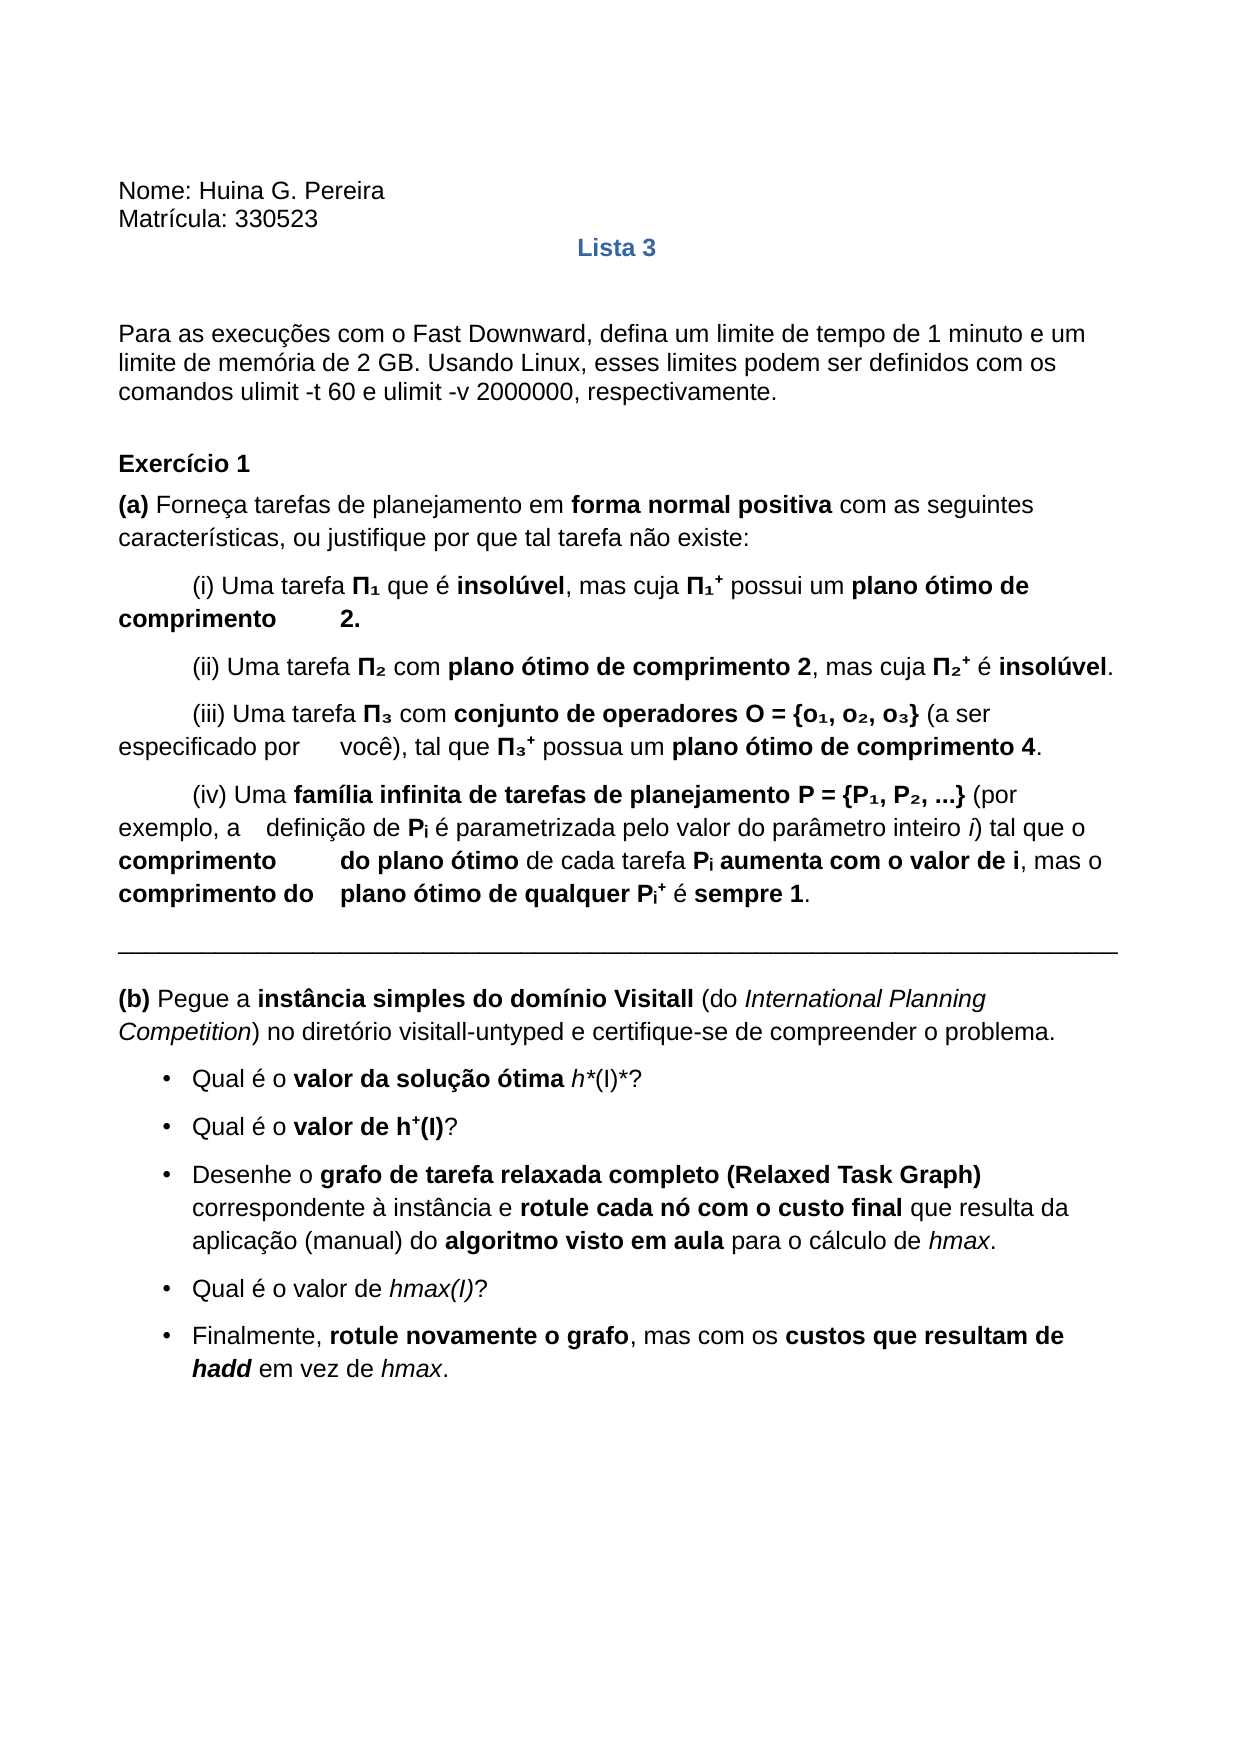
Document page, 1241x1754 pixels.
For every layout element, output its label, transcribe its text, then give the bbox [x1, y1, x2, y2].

text Matrícula: 330523 [118, 204, 1122, 233]
text (iv) Uma família infinita de tarefas de planejamento P = {P₁, P₂, ...} (por exemplo, a definição de Pᵢ é parametrizada pelo valor do parâmetro inteiro i) tal que o comprimento do plano ótimo de cada tarefa Pᵢ aumenta com o valor de i, mas o comprimento do plano ótimo de qualquer Pᵢ⁺ é sempre 1. [118, 780, 1122, 907]
text (i) Uma tarefa Π₁ que é insolúvel, mas cuja Π₁⁺ possui um plano ótimo de comprimento 2. [118, 571, 1122, 633]
list Qual é o valor de hmax(I)? [162, 1274, 1122, 1302]
text (b) Pegue a instância simples do domínio Visitall (do International Planning Competition) no diretório visitall-untyped e certifique-se de compreender o problema. [118, 984, 1122, 1046]
list Finalmente, rotule novamente o grafo, mas com os custos que resultam de hadd em vez de hmax. [162, 1321, 1122, 1383]
list Qual é o valor da solução ótima h*(I)*? [162, 1064, 1122, 1093]
text Nome: Huina G. Pereira [118, 176, 1122, 204]
text ________________________________________________________________________ [118, 926, 1122, 955]
text Lista 3 [118, 233, 1122, 262]
subtitle Exercício 1 [118, 449, 1122, 478]
text (a) Forneça tarefas de planejamento em forma normal positiva com as seguintes características, ou justifique por que tal tarefa não existe: [118, 490, 1122, 552]
text (ii) Uma tarefa Π₂ com plano ótimo de comprimento 2, mas cuja Π₂⁺ é insolúvel. [118, 651, 1122, 680]
text (iii) Uma tarefa Π₃ com conjunto de operadores O = {o₁, o₂, o₃} (a ser especificado por você), tal que Π₃⁺ possua um plano ótimo de comprimento 4. [118, 699, 1122, 761]
list Desenhe o grafo de tarefa relaxada completo (Relaxed Task Graph) correspondente à instância e rotule cada nó com o custo final que resulta da aplicação (manual) do algoritmo visto em aula para o cálculo de hmax. [162, 1160, 1122, 1255]
text Para as execuções com o Fast Downward, defina um limite de tempo de 1 minuto e um limite de memória de 2 GB. Usando Linux, esses limites podem ser definidos com os comandos ulimit -t 60 e ulimit -v 2000000, respectivamente. [118, 319, 1122, 406]
list Qual é o valor de h⁺(I)? [162, 1112, 1122, 1141]
